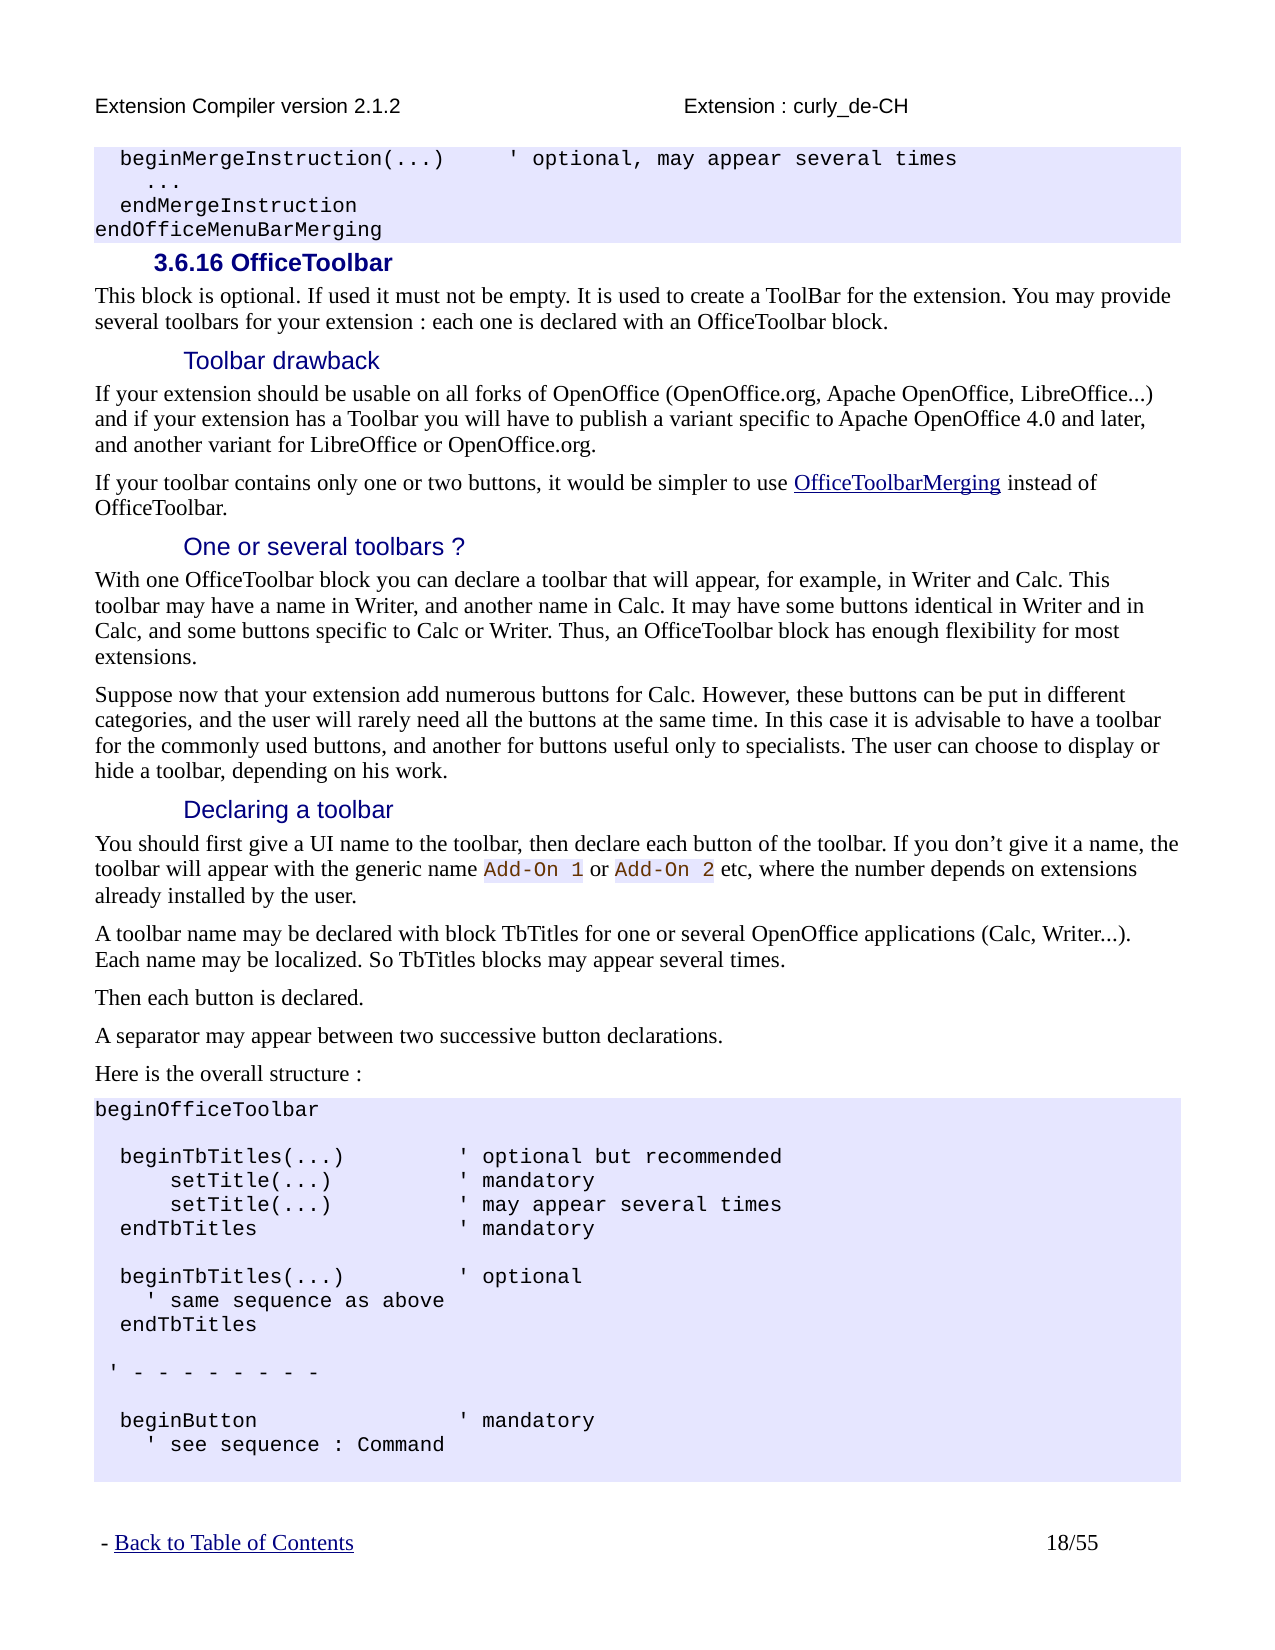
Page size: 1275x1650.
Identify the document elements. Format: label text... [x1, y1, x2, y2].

text ' see sequence : Command [94, 1434, 1181, 1458]
text setTitle(...) ' mandatory [94, 1170, 1181, 1194]
text beginTbTitles(...) ' optional but recommended [94, 1146, 1181, 1170]
text A toolbar name may be declared with block TbTitles for one or several OpenOffice applications (Calc, Writer...). Each name may be localized. So TbTitles blocks may appear several times. [94, 921, 1181, 972]
text Then each button is declared. [94, 984, 1181, 1010]
text ... [94, 171, 1181, 195]
subtitle One or several toolbars ? [183, 533, 1181, 561]
text beginOfficeToolbar [94, 1098, 1181, 1122]
text Here is the overall structure : [94, 1061, 1181, 1086]
text You should first give a UI name to the toolbar, then declare each button of the toolbar. If you don’t give it a name, the toolbar will appear with the generic name Add-On 1 or Add-On 2 etc, where the number depends on extensions already installed by the user. [94, 830, 1181, 908]
text endMergeInstruction [94, 195, 1181, 219]
text endOfficeMenuBarMerging [94, 219, 1181, 243]
subtitle Declaring a toolbar [183, 796, 1181, 824]
text setTitle(...) ' may appear several times [94, 1194, 1181, 1218]
text beginButton ' mandatory [94, 1410, 1181, 1434]
text ' same sequence as above [94, 1290, 1181, 1314]
text If your extension should be usable on all forks of OpenOffice (OpenOffice.org, Apache OpenOffice, LibreOffice...) and if your extension has a Toolbar you will have to publish a variant specific to Apache OpenOffice 4.0 and later, and another variant for LibreOffice or OpenOffice.org. [94, 381, 1181, 457]
text beginTbTitles(...) ' optional [94, 1266, 1181, 1290]
text A separator may appear between two successive button declarations. [94, 1022, 1181, 1048]
text If your toolbar contains only one or two buttons, it would be simpler to use OfficeToolbarMerging instead of OfficeToolbar. [94, 470, 1181, 521]
text ' - - - - - - - - [94, 1362, 1181, 1386]
text endTbTitles [94, 1314, 1181, 1338]
text Suppose now that your extension add numerous buttons for Calc. However, these buttons can be put in different categories, and the user will rarely need all the buttons at the same time. In this case it is advisable to have a toolbar for the commonly used buttons, and another for buttons useful only to specialists. The user can choose to display or hide a toolbar, depending on his work. [94, 682, 1181, 784]
subtitle OfficeToolbar [153, 249, 1181, 277]
text This block is optional. If used it must not be empty. It is used to create a ToolBar for the extension. You may provide several toolbars for your extension : each one is declared with an OfficeToolbar block. [94, 283, 1181, 334]
subtitle Toolbar drawback [183, 347, 1181, 375]
text beginMergeInstruction(...) ' optional, may appear several times [94, 147, 1181, 171]
text endTbTitles ' mandatory [94, 1218, 1181, 1242]
text With one OfficeToolbar block you can declare a toolbar that will appear, for example, in Writer and Calc. This toolbar may have a name in Writer, and another name in Calc. It may have some buttons identical in Writer and in Calc, and some buttons specific to Calc or Writer. Thus, an OfficeToolbar block has enough flexibility for most extensions. [94, 567, 1181, 669]
